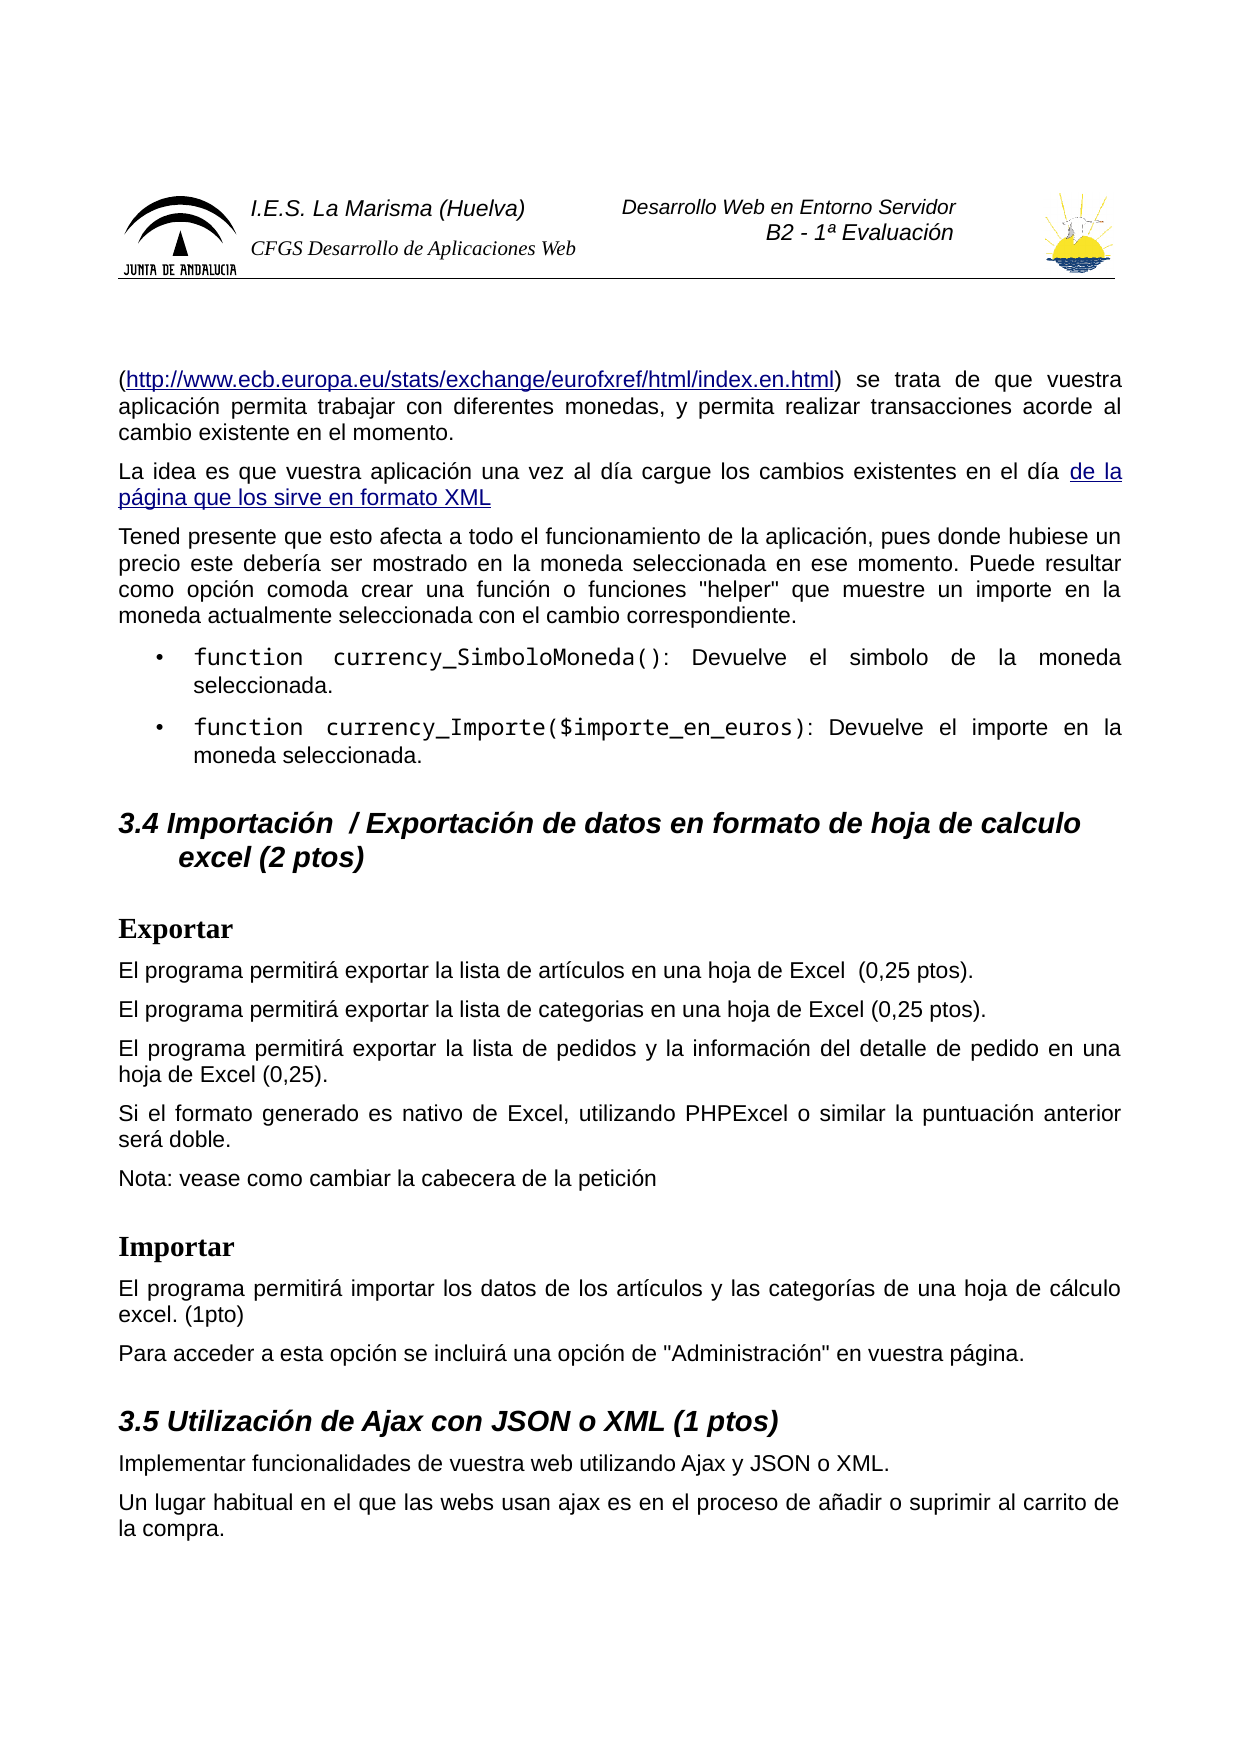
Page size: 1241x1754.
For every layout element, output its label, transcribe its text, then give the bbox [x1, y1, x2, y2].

text El programa permitirá exportar la lista de pedidos y la información del detalle de pedido en una hoja de Excel (0,25). [118, 1035, 1122, 1087]
subtitle 3.5 Utilización de Ajax con JSON o XML (1 ptos) [118, 1404, 1122, 1438]
text El programa permitirá exportar la lista de categorias en una hoja de Excel (0,25 ptos). [118, 996, 1122, 1022]
picture [1043, 192, 1114, 276]
text Nota: vease como cambiar la cabecera de la petición [118, 1165, 1122, 1191]
text (http://www.ecb.europa.eu/stats/exchange/eurofxref/html/index.en.html) se trata de que vuestra aplicación permita trabajar con diferentes monedas, y permita realizar transacciones acorde al cambio existente en el momento. [118, 366, 1122, 446]
text El programa permitirá importar los datos de los artículos y las categorías de una hoja de cálculo excel. (1pto) [118, 1275, 1122, 1328]
text Si el formato generado es nativo de Excel, utilizando PHPExcel o similar la puntuación anterior será doble. [118, 1100, 1122, 1153]
text La idea es que vuestra aplicación una vez al día cargue los cambios existentes en el día de la página que los sirve en formato XML [118, 458, 1122, 511]
subtitle Exportar [118, 911, 1122, 944]
subtitle 3.4 Importación / Exportación de datos en formato de hoja de calculo excel (2 ptos) [118, 806, 1122, 873]
text Tened presente que esto afecta a todo el funcionamiento de la aplicación, pues donde hubiese un precio este debería ser mostrado en la moneda seleccionada en ese momento. Puede resultar como opción comoda crear una función o funciones "helper" que muestre un importe en la moneda actualmente seleccionada con el cambio correspondiente. [118, 523, 1122, 629]
text Para acceder a esta opción se incluirá una opción de "Administración" en vuestra página. [118, 1340, 1122, 1367]
text Un lugar habitual en el que las webs usan ajax es en el proceso de añadir o suprimir al carrito de la compra. [118, 1489, 1122, 1542]
subtitle Importar [118, 1229, 1122, 1262]
text Implementar funcionalidades de vuestra web utilizando Ajax y JSON o XML. [118, 1450, 1122, 1476]
list function currency_SimboloMoneda(): Devuelve el simbolo de la moneda seleccionada. [156, 641, 1122, 699]
list function currency_Importe($importe_en_euros): Devuelve el importe en la moneda seleccionada. [156, 711, 1122, 769]
text El programa permitirá exportar la lista de artículos en una hoja de Excel (0,25 ptos). [118, 957, 1122, 983]
